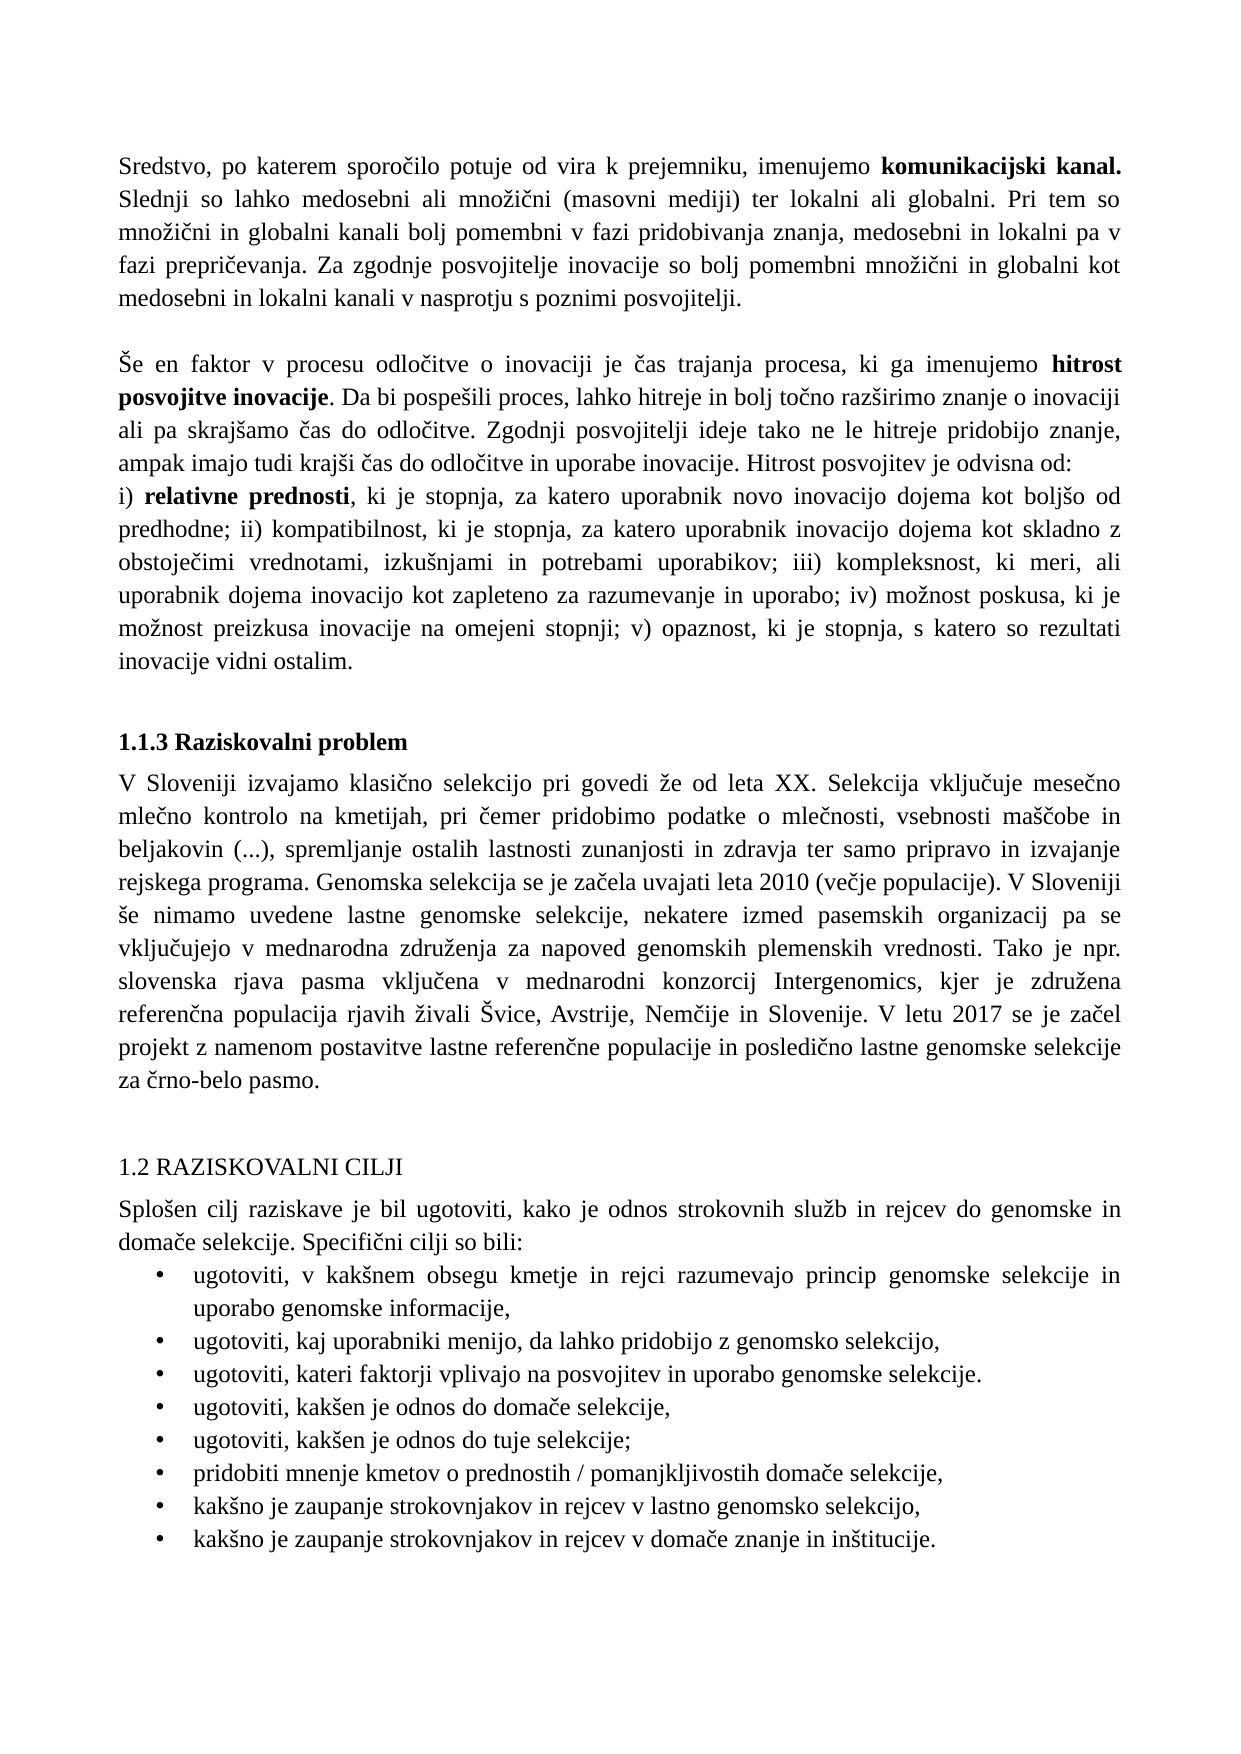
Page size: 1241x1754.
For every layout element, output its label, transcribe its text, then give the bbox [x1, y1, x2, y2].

text V Sloveniji izvajamo klasično selekcijo pri govedi že od leta XX. Selekcija vključuje mesečno mlečno kontrolo na kmetijah, pri čemer pridobimo podatke o mlečnosti, vsebnosti maščobe in beljakovin (...), spremljanje ostalih lastnosti zunanjosti in zdravja ter samo pripravo in izvajanje rejskega programa. Genomska selekcija se je začela uvajati leta 2010 (večje populacije). V Sloveniji še nimamo uvedene lastne genomske selekcije, nekatere izmed pasemskih organizacij pa se vključujejo v mednarodna združenja za napoved genomskih plemenskih vrednosti. Tako je npr. slovenska rjava pasma vključena v mednarodni konzorcij Intergenomics, kjer je združena referenčna populacija rjavih živali Švice, Avstrije, Nemčije in Slovenije. V letu 2017 se je začel projekt z namenom postavitve lastne referenčne populacije in posledično lastne genomske selekcije za črno-belo pasmo. [118, 768, 1122, 1094]
subtitle 1.2 RAZISKOVALNI CILJI [118, 1152, 1122, 1181]
text i) relativne prednosti, ki je stopnja, za katero uporabnik novo inovacijo dojema kot boljšo od predhodne; ii) kompatibilnost, ki je stopnja, za katero uporabnik inovacijo dojema kot skladno z obstoječimi vrednotami, izkušnjami in potrebami uporabikov; iii) kompleksnost, ki meri, ali uporabnik dojema inovacijo kot zapleteno za razumevanje in uporabo; iv) možnost poskusa, ki je možnost preizkusa inovacije na omejeni stopnji; v) opaznost, ki je stopnja, s katero so rezultati inovacije vidni ostalim. [118, 481, 1122, 675]
text Splošen cilj raziskave je bil ugotoviti, kako je odnos strokovnih služb in rejcev do genomske in domače selekcije. Specifični cilji so bili: [118, 1194, 1122, 1255]
text Še en faktor v procesu odločitve o inovaciji je čas trajanja procesa, ki ga imenujemo hitrost posvojitve inovacije. Da bi pospešili proces, lahko hitreje in bolj točno razširimo znanje o inovaciji ali pa skrajšamo čas do odločitve. Zgodnji posvojitelji ideje tako ne le hitreje pridobijo znanje, ampak imajo tudi krajši čas do odločitve in uporabe inovacije. Hitrost posvojitev je odvisna od: [118, 349, 1122, 477]
list ugotoviti, kakšen je odnos do tuje selekcije; [156, 1425, 1122, 1453]
subtitle 1.1.3 Raziskovalni problem [118, 727, 1122, 756]
list ugotoviti, kateri faktorji vplivajo na posvojitev in uporabo genomske selekcije. [156, 1359, 1122, 1387]
list ugotoviti, kakšen je odnos do domače selekcije, [156, 1392, 1122, 1421]
list ugotoviti, kaj uporabniki menijo, da lahko pridobijo z genomsko selekcijo, [156, 1326, 1122, 1354]
list kakšno je zaupanje strokovnjakov in rejcev v lastno genomsko selekcijo, [156, 1491, 1122, 1519]
list ugotoviti, v kakšnem obsegu kmetje in rejci razumevajo princip genomske selekcije in uporabo genomske informacije, [156, 1260, 1122, 1321]
list pridobiti mnenje kmetov o prednostih / pomanjkljivostih domače selekcije, [156, 1458, 1122, 1487]
list kakšno je zaupanje strokovnjakov in rejcev v domače znanje in inštitucije. [156, 1524, 1122, 1553]
text Sredstvo, po katerem sporočilo potuje od vira k prejemniku, imenujemo komunikacijski kanal. Slednji so lahko medosebni ali množični (masovni mediji) ter lokalni ali globalni. Pri tem so množični in globalni kanali bolj pomembni v fazi pridobivanja znanja, medosebni in lokalni pa v fazi prepričevanja. Za zgodnje posvojitelje inovacije so bolj pomembni množični in globalni kot medosebni in lokalni kanali v nasprotju s poznimi posvojitelji. [118, 151, 1122, 312]
